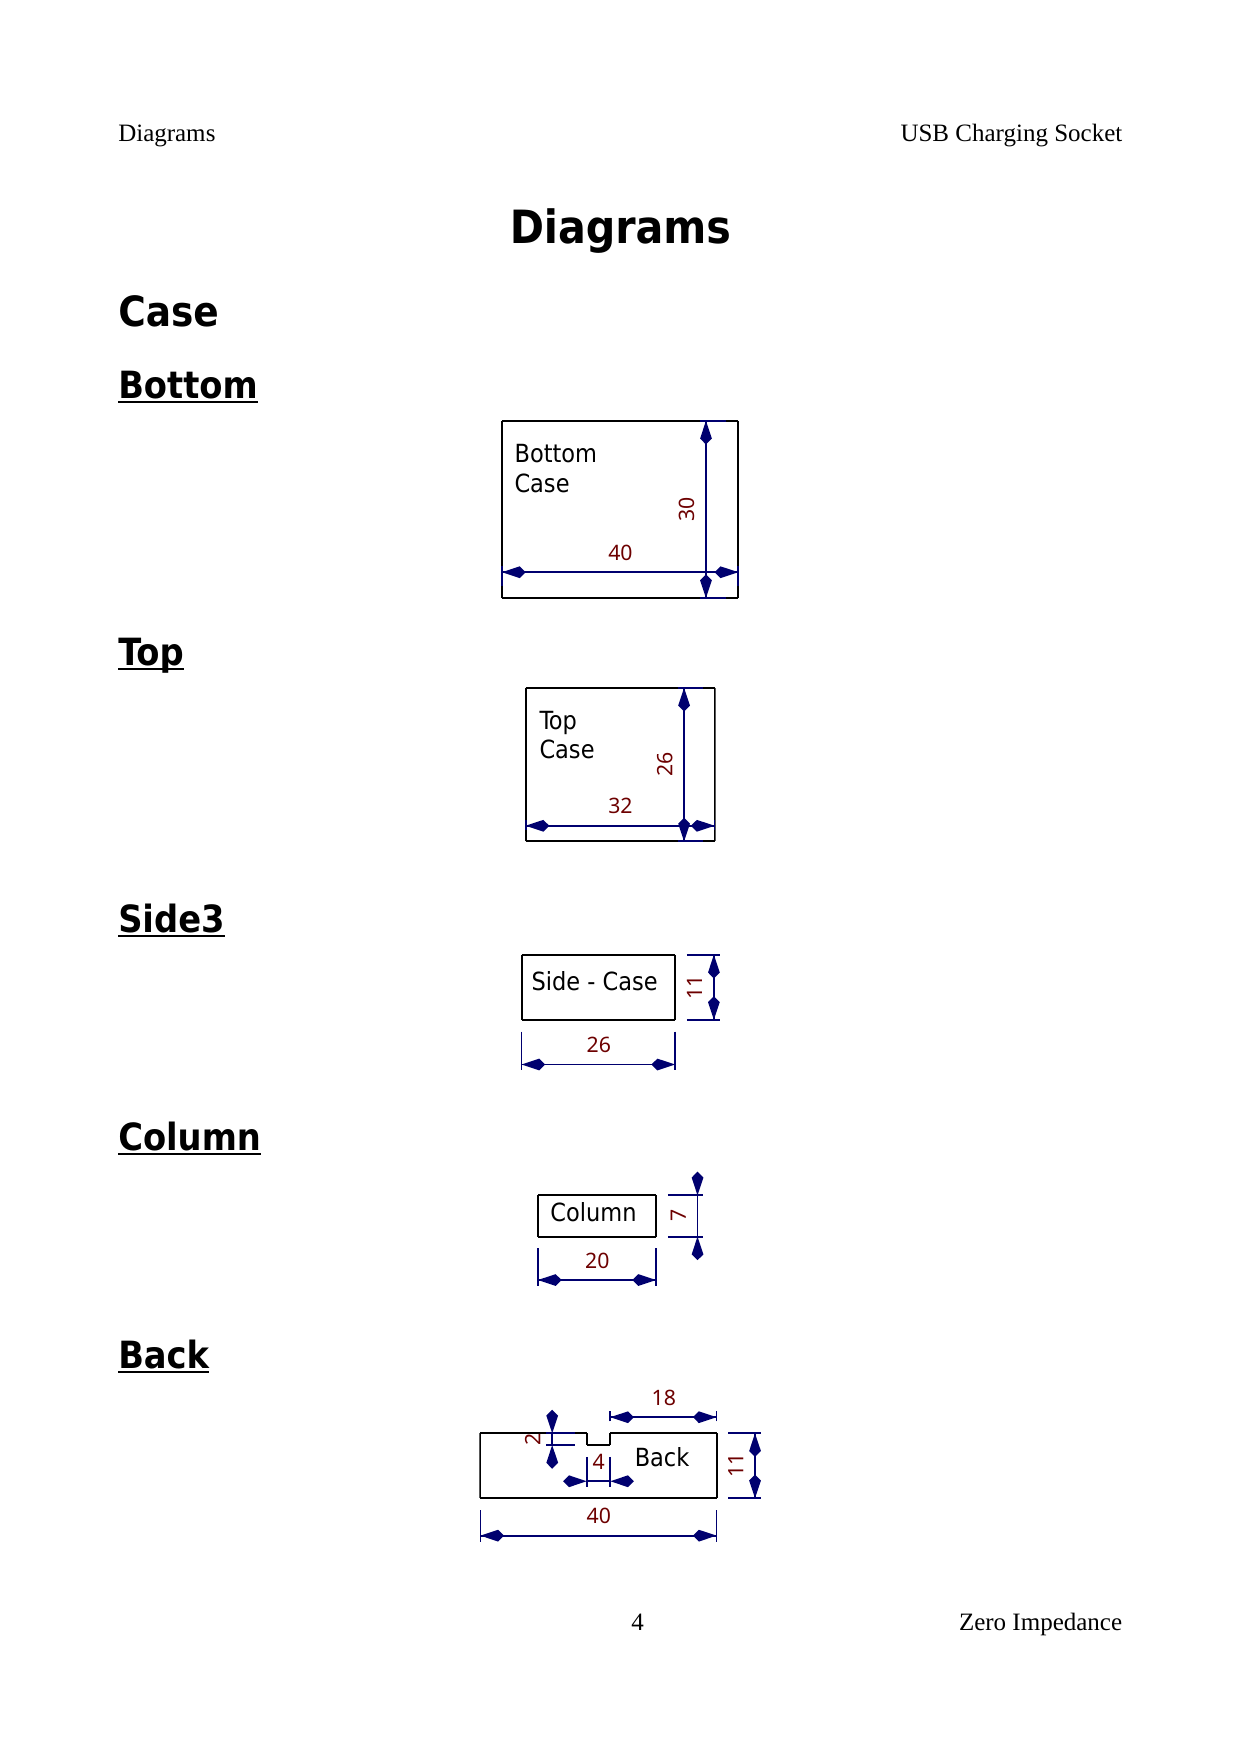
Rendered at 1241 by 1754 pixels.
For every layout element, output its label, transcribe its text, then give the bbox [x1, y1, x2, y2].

subtitle Case [118, 288, 1122, 337]
subtitle Top [118, 631, 1122, 674]
subtitle Back [118, 1333, 1122, 1377]
subtitle Diagrams [118, 201, 1122, 255]
subtitle Side3 [118, 898, 1122, 941]
subtitle Bottom [118, 364, 1122, 407]
subtitle Column [118, 1116, 1122, 1159]
